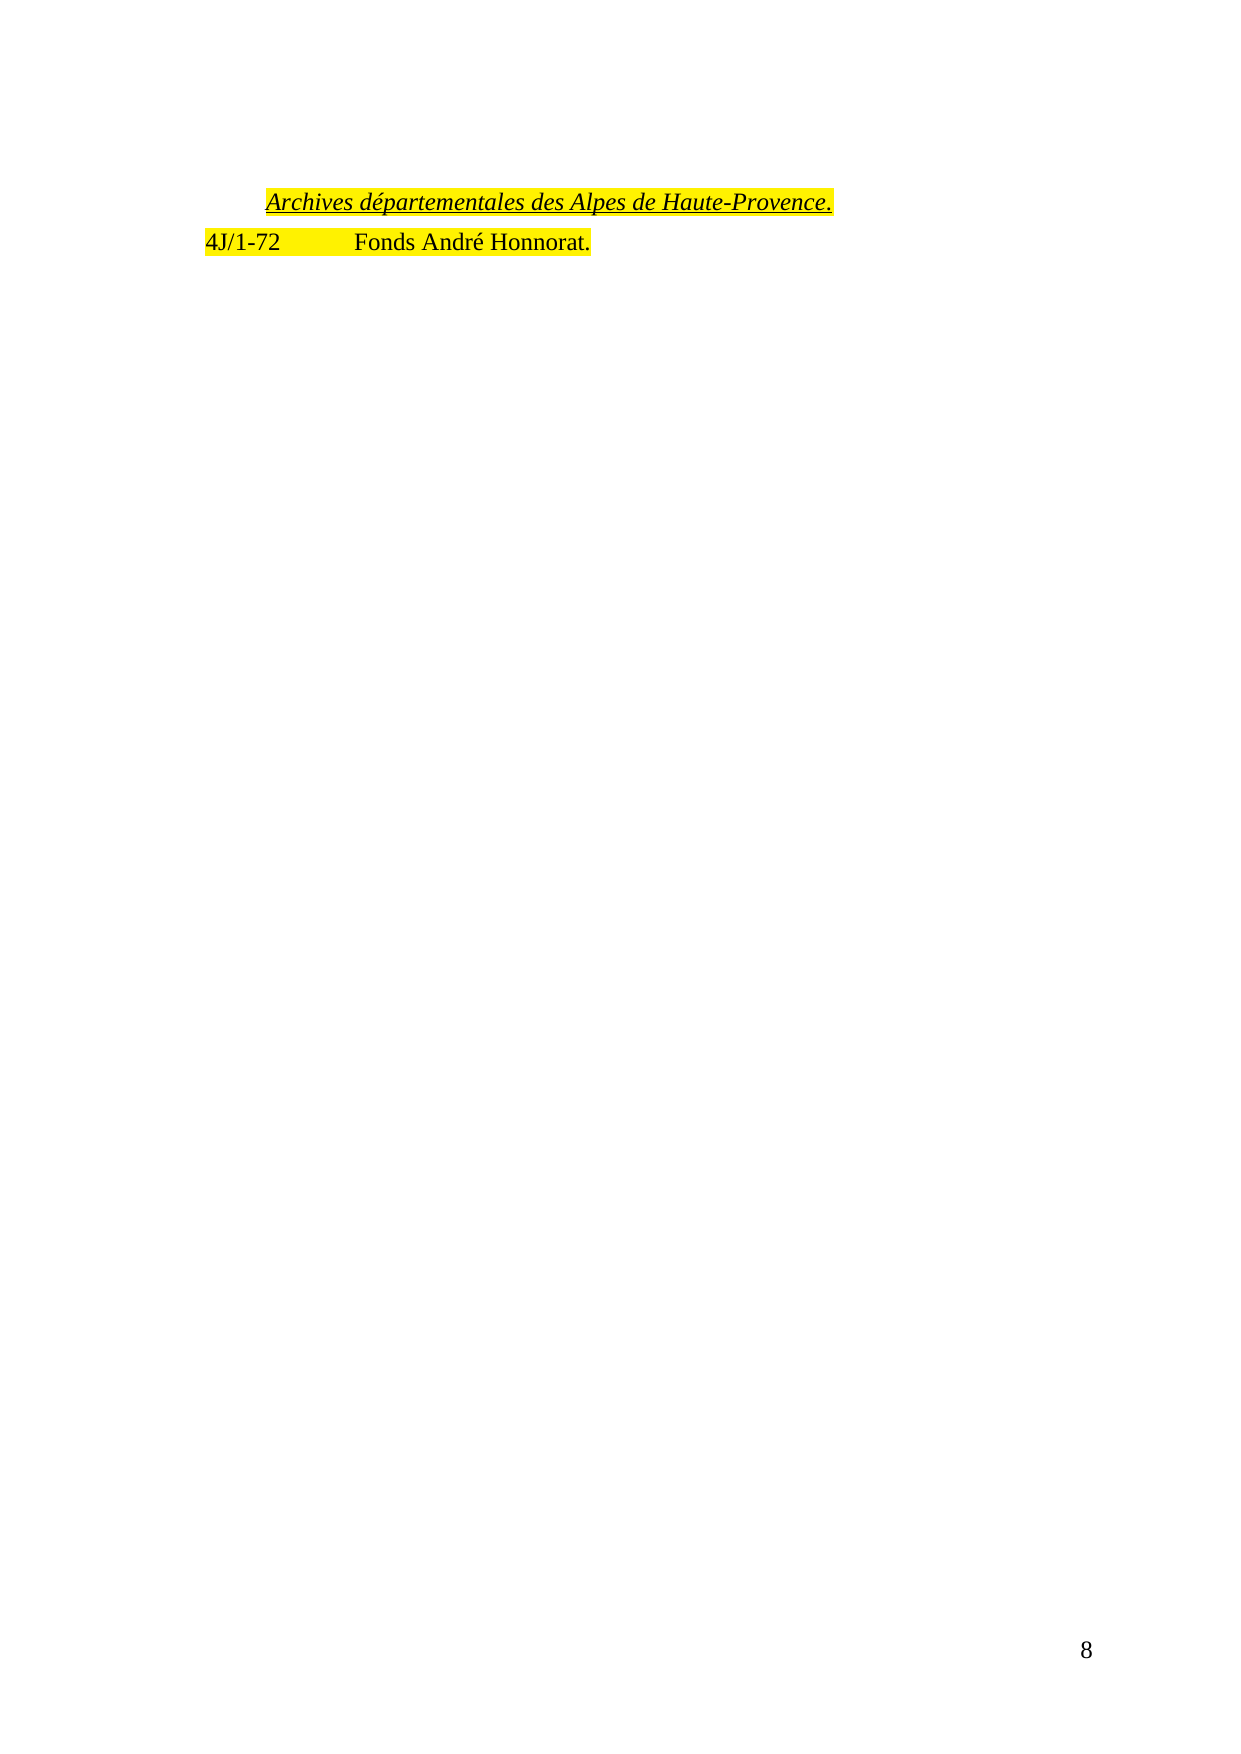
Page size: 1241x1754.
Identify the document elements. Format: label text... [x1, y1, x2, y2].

text Archives départementales des Alpes de Haute-Provence. [207, 188, 1093, 216]
text 4J/1-72 Fonds André Honnorat. [205, 228, 1093, 256]
